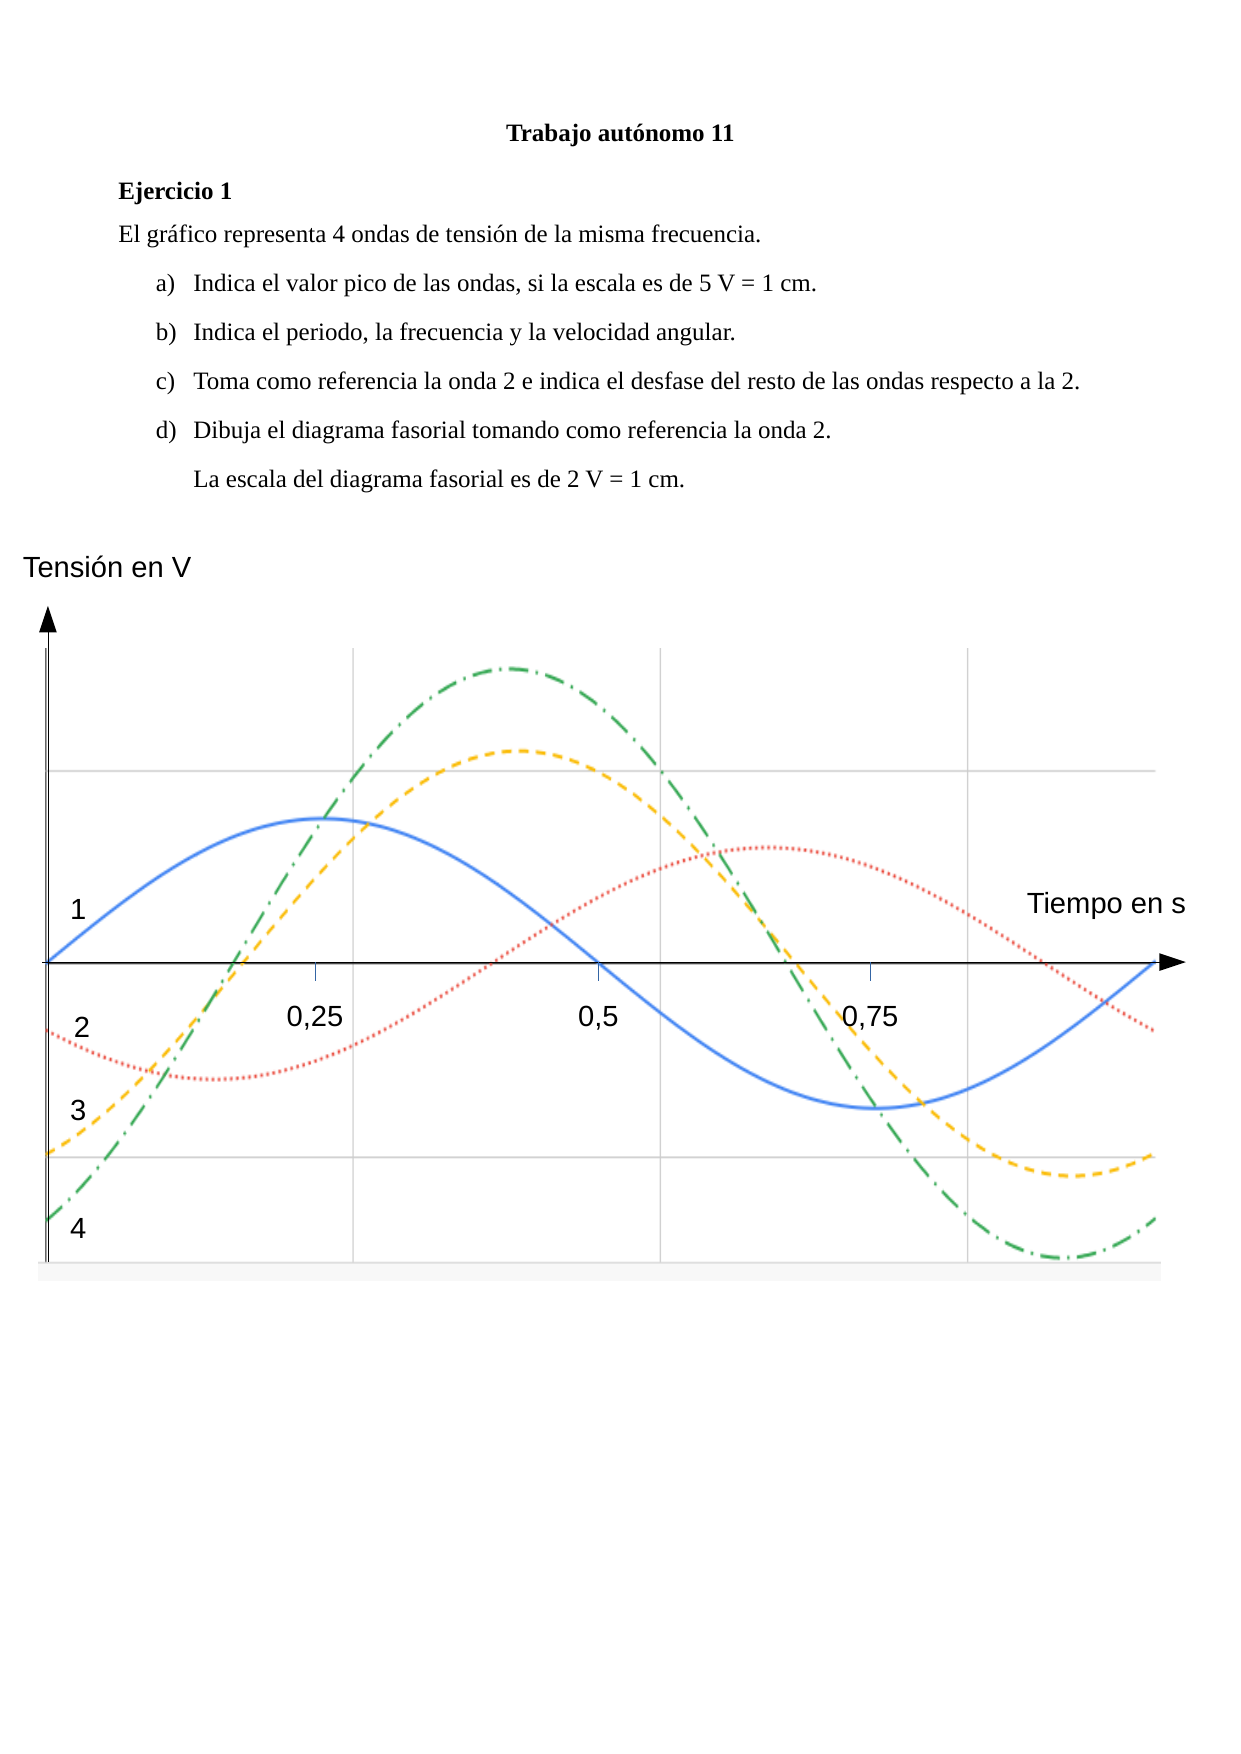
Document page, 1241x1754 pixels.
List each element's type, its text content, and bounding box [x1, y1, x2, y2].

list Indica el valor pico de las ondas, si la escala es de 5 V = 1 cm. [156, 268, 1122, 297]
picture [49, 648, 1161, 962]
list La escala del diagrama fasorial es de 2 V = 1 cm. [156, 464, 1122, 493]
picture [38, 648, 1161, 1281]
list Dibuja el diagrama fasorial tomando como referencia la onda 2. [156, 415, 1122, 444]
list Indica el periodo, la frecuencia y la velocidad angular. [156, 317, 1122, 346]
text El gráfico representa 4 ondas de tensión de la misma frecuencia. [118, 219, 1122, 248]
list Toma como referencia la onda 2 e indica el desfase del resto de las ondas respecto a la 2. [156, 366, 1122, 395]
text Ejercicio 1 [118, 176, 1122, 204]
text Trabajo autónomo 11 [118, 118, 1122, 147]
